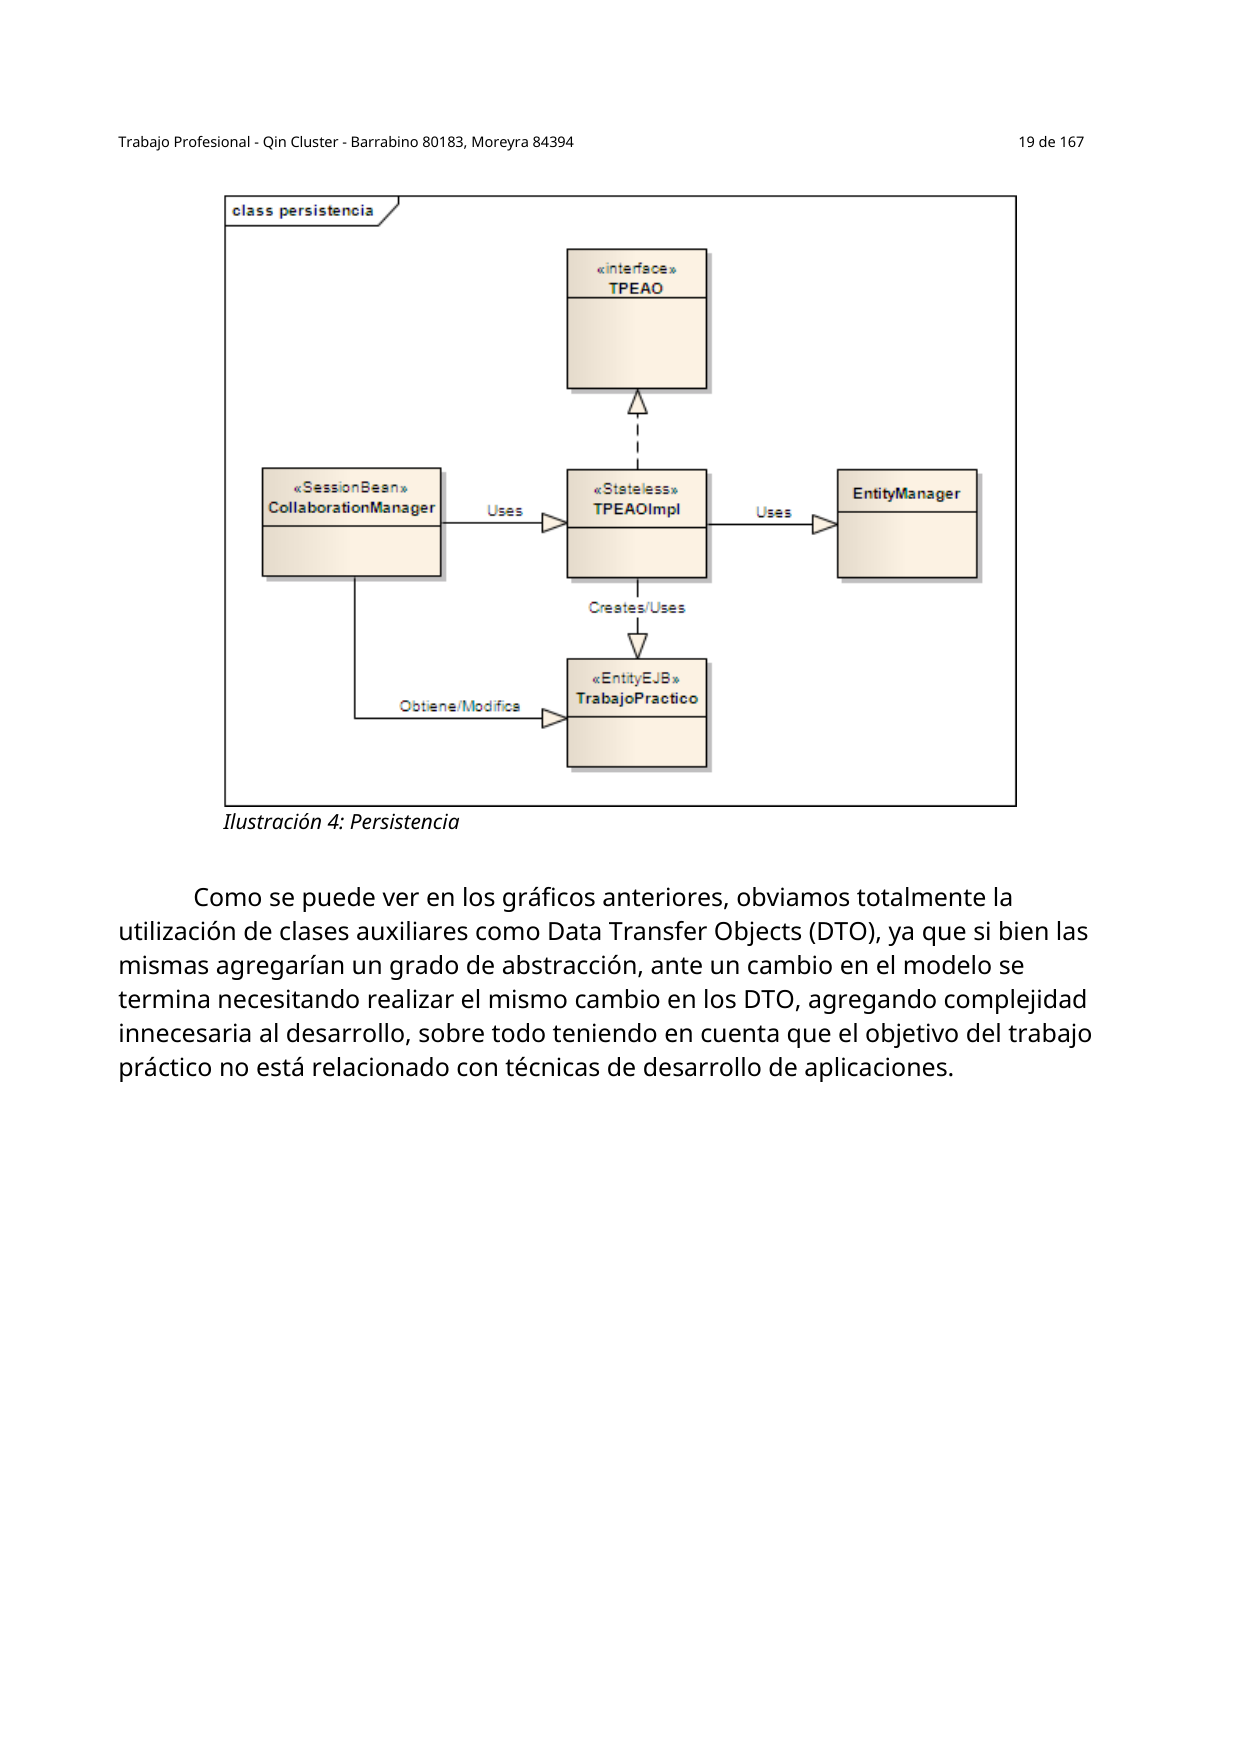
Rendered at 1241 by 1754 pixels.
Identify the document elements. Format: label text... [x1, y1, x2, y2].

text Ilustración 4: Persistencia [223, 807, 1017, 835]
picture [223, 194, 1017, 807]
text Como se puede ver en los gráficos anteriores, obviamos totalmente la utilización de clases auxiliares como Data Transfer Objects (DTO), ya que si bien las mismas agregarían un grado de abstracción, ante un cambio en el modelo se termina necesitando realizar el mismo cambio en los DTO, agregando complejidad innecesaria al desarrollo, sobre todo teniendo en cuenta que el objetivo del trabajo práctico no está relacionado con técnicas de desarrollo de aplicaciones. [118, 879, 1122, 1084]
